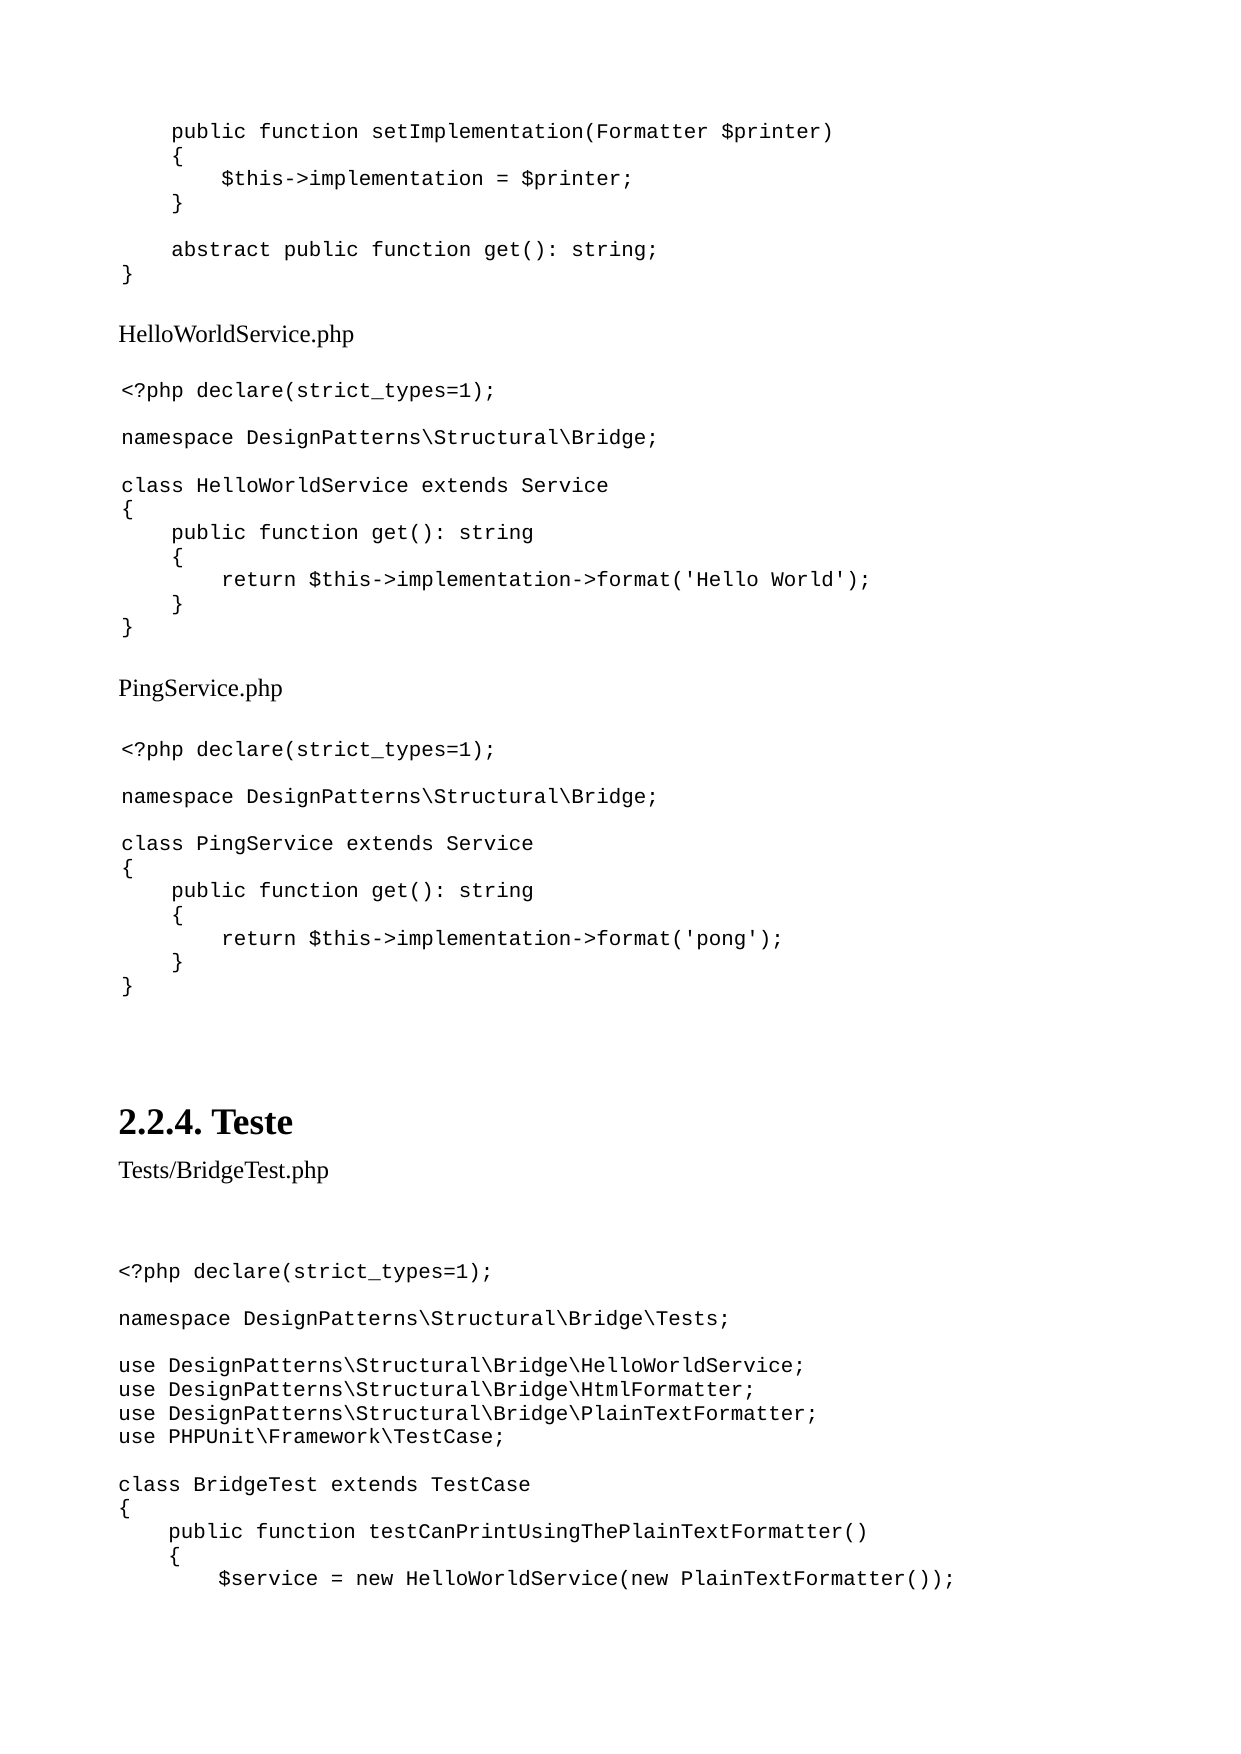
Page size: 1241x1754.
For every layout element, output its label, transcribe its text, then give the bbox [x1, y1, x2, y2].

text use DesignPatterns\Structural\Bridge\HelloWorldService; [118, 1356, 1122, 1379]
subtitle 2.2.4. Teste [118, 1099, 1122, 1143]
table_header [118, 1203, 136, 1213]
text $service = new HelloWorldService(new PlainTextFormatter()); [118, 1568, 1122, 1592]
text { [118, 1497, 1122, 1521]
text namespace DesignPatterns\Structural\Bridge\Tests; [118, 1308, 1122, 1332]
text public function testCanPrintUsingThePlainTextFormatter() [118, 1521, 1122, 1545]
text { [118, 1545, 1122, 1568]
table_header <?php declare(strict_types=1); namespace DesignPatterns\Structural\Bridge; class PingService extends Service { public function get(): string { return $this->implementation->format('pong'); } } [118, 736, 798, 1031]
table_header <?php declare(strict_types=1); namespace DesignPatterns\Structural\Bridge; class HelloWorldService extends Service { public function get(): string { return $this->implementation->format('Hello World'); } } [118, 377, 885, 673]
text PingService.php [118, 673, 1122, 701]
text use DesignPatterns\Structural\Bridge\PlainTextFormatter; [118, 1403, 1122, 1426]
table_header [118, 367, 136, 377]
table_header [118, 720, 136, 731]
text Tests/BridgeTest.php [118, 1155, 1122, 1184]
text use DesignPatterns\Structural\Bridge\HtmlFormatter; [118, 1379, 1122, 1403]
table_header public function setImplementation(Formatter $printer) { $this->implementation = $printer; } abstract public function get(): string; } [118, 118, 848, 319]
text class BridgeTest extends TestCase [118, 1474, 1122, 1497]
text HelloWorldService.php [118, 319, 1122, 348]
text use PHPUnit\Framework\TestCase; [118, 1426, 1122, 1450]
text <?php declare(strict_types=1); [118, 1261, 1122, 1284]
